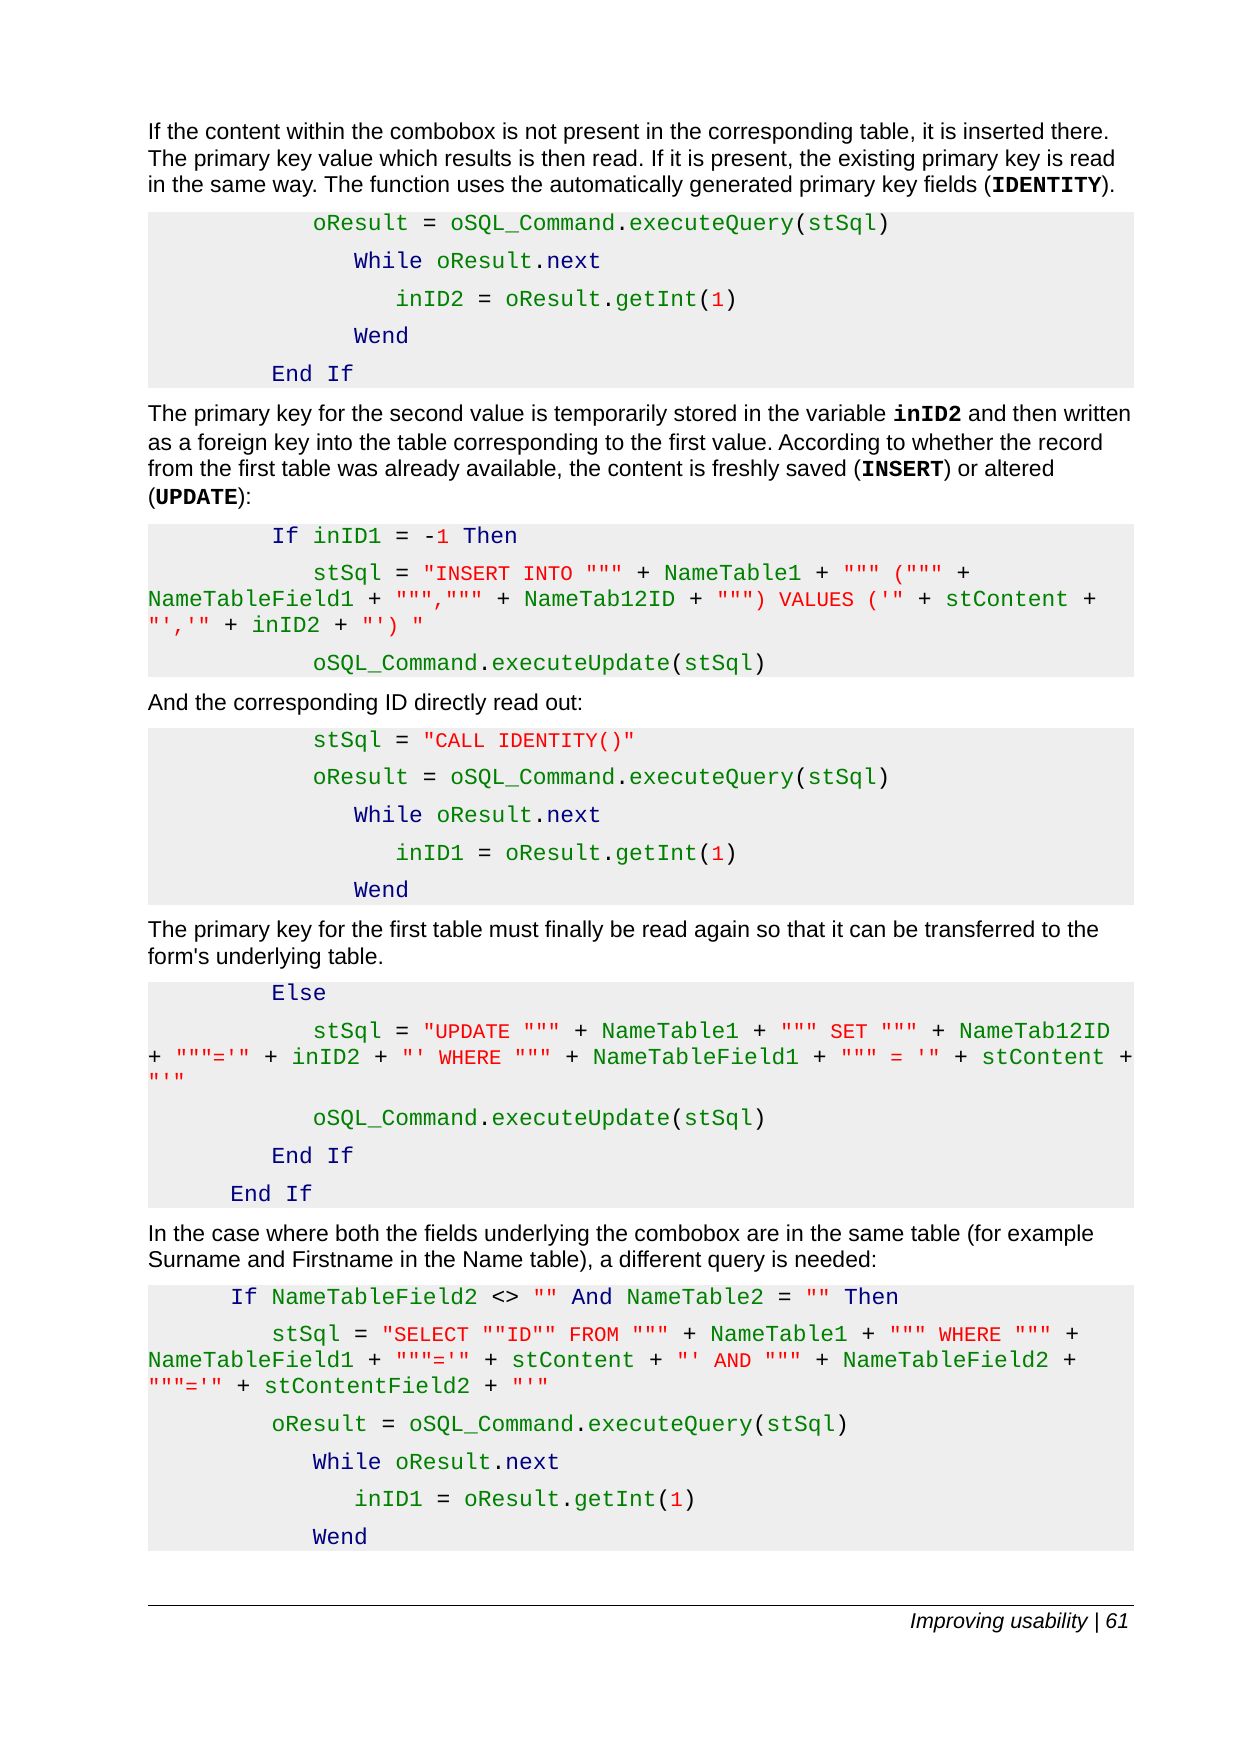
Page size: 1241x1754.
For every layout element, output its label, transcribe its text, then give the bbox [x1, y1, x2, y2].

text If NameTableField2 <> "" And NameTable2 = "" Then [148, 1285, 1134, 1311]
text While oResult.next [148, 249, 1134, 275]
list The primary key for the first table must finally be read again so that it can be transferred to the form's underlying table. [148, 916, 1134, 969]
text stSql = "SELECT ""ID"" FROM """ + NameTable1 + """ WHERE """ + NameTableField1 + """='" + stContent + "' AND """ + NameTableField2 + """='" + stContentField2 + "'" [148, 1323, 1134, 1401]
text Wend [148, 1525, 1134, 1551]
list If the content within the combobox is not present in the corresponding table, it is inserted there. The primary key value which results is then read. If it is present, the existing primary key is read in the same way. The function uses the automatically generated primary key fields (IDENTITY). [148, 118, 1134, 199]
list And the corresponding ID directly read out: [148, 689, 1134, 715]
text End If [148, 1144, 1134, 1170]
text inID1 = oResult.getInt(1) [148, 841, 1134, 867]
text stSql = "UPDATE """ + NameTable1 + """ SET """ + NameTab12ID + """='" + inID2 + "' WHERE """ + NameTableField1 + """ = '" + stContent + "'" [148, 1019, 1134, 1095]
text While oResult.next [148, 803, 1134, 829]
list In the case where both the fields underlying the combobox are in the same table (for example Surname and Firstname in the Name table), a different query is needed: [148, 1220, 1134, 1272]
text inID2 = oResult.getInt(1) [148, 287, 1134, 313]
text oResult = oSQL_Command.executeQuery(stSql) [148, 212, 1134, 238]
text Wend [148, 325, 1134, 351]
text End If [148, 1182, 1134, 1208]
text Else [148, 982, 1134, 1008]
text End If [148, 362, 1134, 388]
text oSQL_Command.executeUpdate(stSql) [148, 651, 1134, 677]
text stSql = "INSERT INTO """ + NameTable1 + """ (""" + NameTableField1 + """,""" + NameTab12ID + """) VALUES ('" + stContent + "','" + inID2 + "') " [148, 562, 1134, 639]
list The primary key for the second value is temporarily stored in the variable inID2 and then written as a foreign key into the table corresponding to the first value. According to whether the record from the first table was already available, the content is freshly saved (INSERT) or altered (UPDATE): [148, 400, 1134, 512]
text While oResult.next [148, 1450, 1134, 1476]
text inID1 = oResult.getInt(1) [148, 1488, 1134, 1514]
text oSQL_Command.executeUpdate(stSql) [148, 1107, 1134, 1133]
text If inID1 = -1 Then [148, 524, 1134, 550]
text oResult = oSQL_Command.executeQuery(stSql) [148, 766, 1134, 792]
text oResult = oSQL_Command.executeQuery(stSql) [148, 1412, 1134, 1438]
text Wend [148, 879, 1134, 905]
text stSql = "CALL IDENTITY()" [148, 728, 1134, 754]
